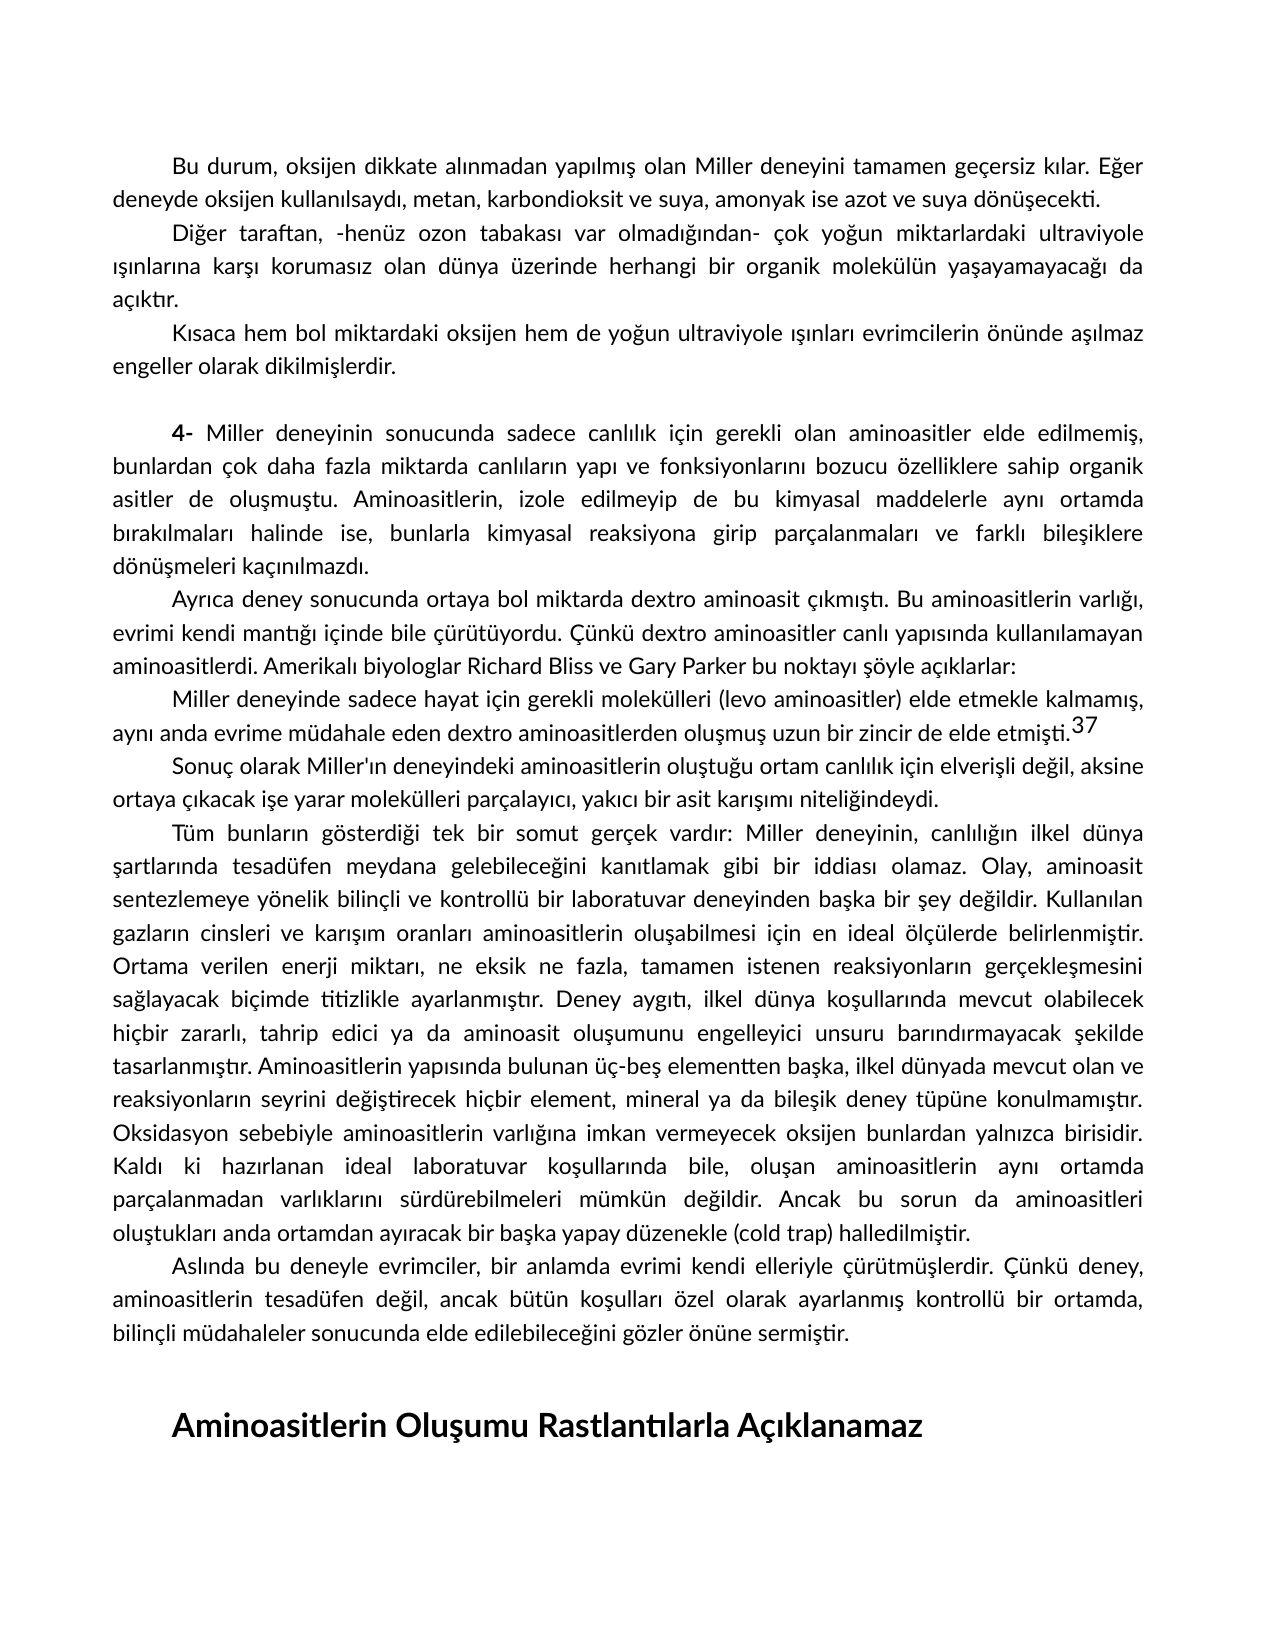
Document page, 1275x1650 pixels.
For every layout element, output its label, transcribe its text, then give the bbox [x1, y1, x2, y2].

text 4- Miller deneyinin sonucunda sadece canlılık için gerekli olan aminoasitler elde edilmemiş, bunlardan çok daha fazla miktarda canlıların yapı ve fonksiyonlarını bozucu özelliklere sahip organik asitler de oluşmuştu. Aminoasitlerin, izole edilmeyip de bu kimyasal maddelerle aynı ortamda bırakılmaları halinde ise, bunlarla kimyasal reaksiyona girip parçalanmaları ve farklı bileşiklere dönüşmeleri kaçınılmazdı. [112, 414, 1145, 581]
text Kısaca hem bol miktardaki oksijen hem de yoğun ultraviyole ışınları evrimcilerin önünde aşılmaz engeller olarak dikilmişlerdir. [112, 314, 1145, 381]
text Tüm bunların gösterdiği tek bir somut gerçek vardır: Miller deneyinin, canlılığın ilkel dünya şartlarında tesadüfen meydana gelebileceğini kanıtlamak gibi bir iddiası olamaz. Olay, aminoasit sentezlemeye yönelik bilinçli ve kontrollü bir laboratuvar deneyinden başka bir şey değildir. Kullanılan gazların cinsleri ve karışım oranları aminoasitlerin oluşabilmesi için en ideal ölçülerde belirlenmiştir. Ortama verilen enerji miktarı, ne eksik ne fazla, tamamen istenen reaksiyonların gerçekleşmesini sağlayacak biçimde titizlikle ayarlanmıştır. Deney aygıtı, ilkel dünya koşullarında mevcut olabilecek hiçbir zararlı, tahrip edici ya da aminoasit oluşumunu engelleyici unsuru barındırmayacak şekilde tasarlanmıştır. Aminoasitlerin yapısında bulunan üç-beş elementten başka, ilkel dünyada mevcut olan ve reaksiyonların seyrini değiştirecek hiçbir element, mineral ya da bileşik deney tüpüne konulmamıştır. Oksidasyon sebebiyle aminoasitlerin varlığına imkan vermeyecek oksijen bunlardan yalnızca birisidir. Kaldı ki hazırlanan ideal laboratuvar koşullarında bile, oluşan aminoasitlerin aynı ortamda parçalanmadan varlıklarını sürdürebilmeleri mümkün değildir. Ancak bu sorun da aminoasitleri oluştukları anda ortamdan ayıracak bir başka yapay düzenekle (cold trap) halledilmiştir. [112, 814, 1145, 1248]
text Bu durum, oksijen dikkate alınmadan yapılmış olan Miller deneyini tamamen geçersiz kılar. Eğer deneyde oksijen kullanılsaydı, metan, karbondioksit ve suya, amonyak ise azot ve suya dönüşecekti. [112, 148, 1145, 214]
text Aslında bu deneyle evrimciler, bir anlamda evrimi kendi elleriyle çürütmüşlerdir. Çünkü deney, aminoasitlerin tesadüfen değil, ancak bütün koşulları özel olarak ayarlanmış kontrollü bir ortamda, bilinçli müdahaleler sonucunda elde edilebileceğini gözler önüne sermiştir. [112, 1248, 1145, 1348]
text Sonuç olarak Miller'ın deneyindeki aminoasitlerin oluştuğu ortam canlılık için elverişli değil, aksine ortaya çıkacak işe yarar molekülleri parçalayıcı, yakıcı bir asit karışımı niteliğindeydi. [112, 748, 1145, 814]
text Diğer taraftan, -henüz ozon tabakası var olmadığından- çok yoğun miktarlardaki ultraviyole ışınlarına karşı korumasız olan dünya üzerinde herhangi bir organik molekülün yaşayamayacağı da açıktır. [112, 214, 1145, 314]
text Aminoasitlerin Oluşumu Rastlantılarla Açıklanamaz [112, 1414, 1145, 1443]
text Miller deneyinde sadece hayat için gerekli molekülleri (levo aminoasitler) elde etmekle kalmamış, aynı anda evrime müdahale eden dextro aminoasitlerden oluşmuş uzun bir zincir de elde etmişti.37 [112, 681, 1145, 748]
text Ayrıca deney sonucunda ortaya bol miktarda dextro aminoasit çıkmıştı. Bu aminoasitlerin varlığı, evrimi kendi mantığı içinde bile çürütüyordu. Çünkü dextro aminoasitler canlı yapısında kullanılamayan aminoasitlerdi. Amerikalı biyologlar Richard Bliss ve Gary Parker bu noktayı şöyle açıklarlar: [112, 581, 1145, 681]
